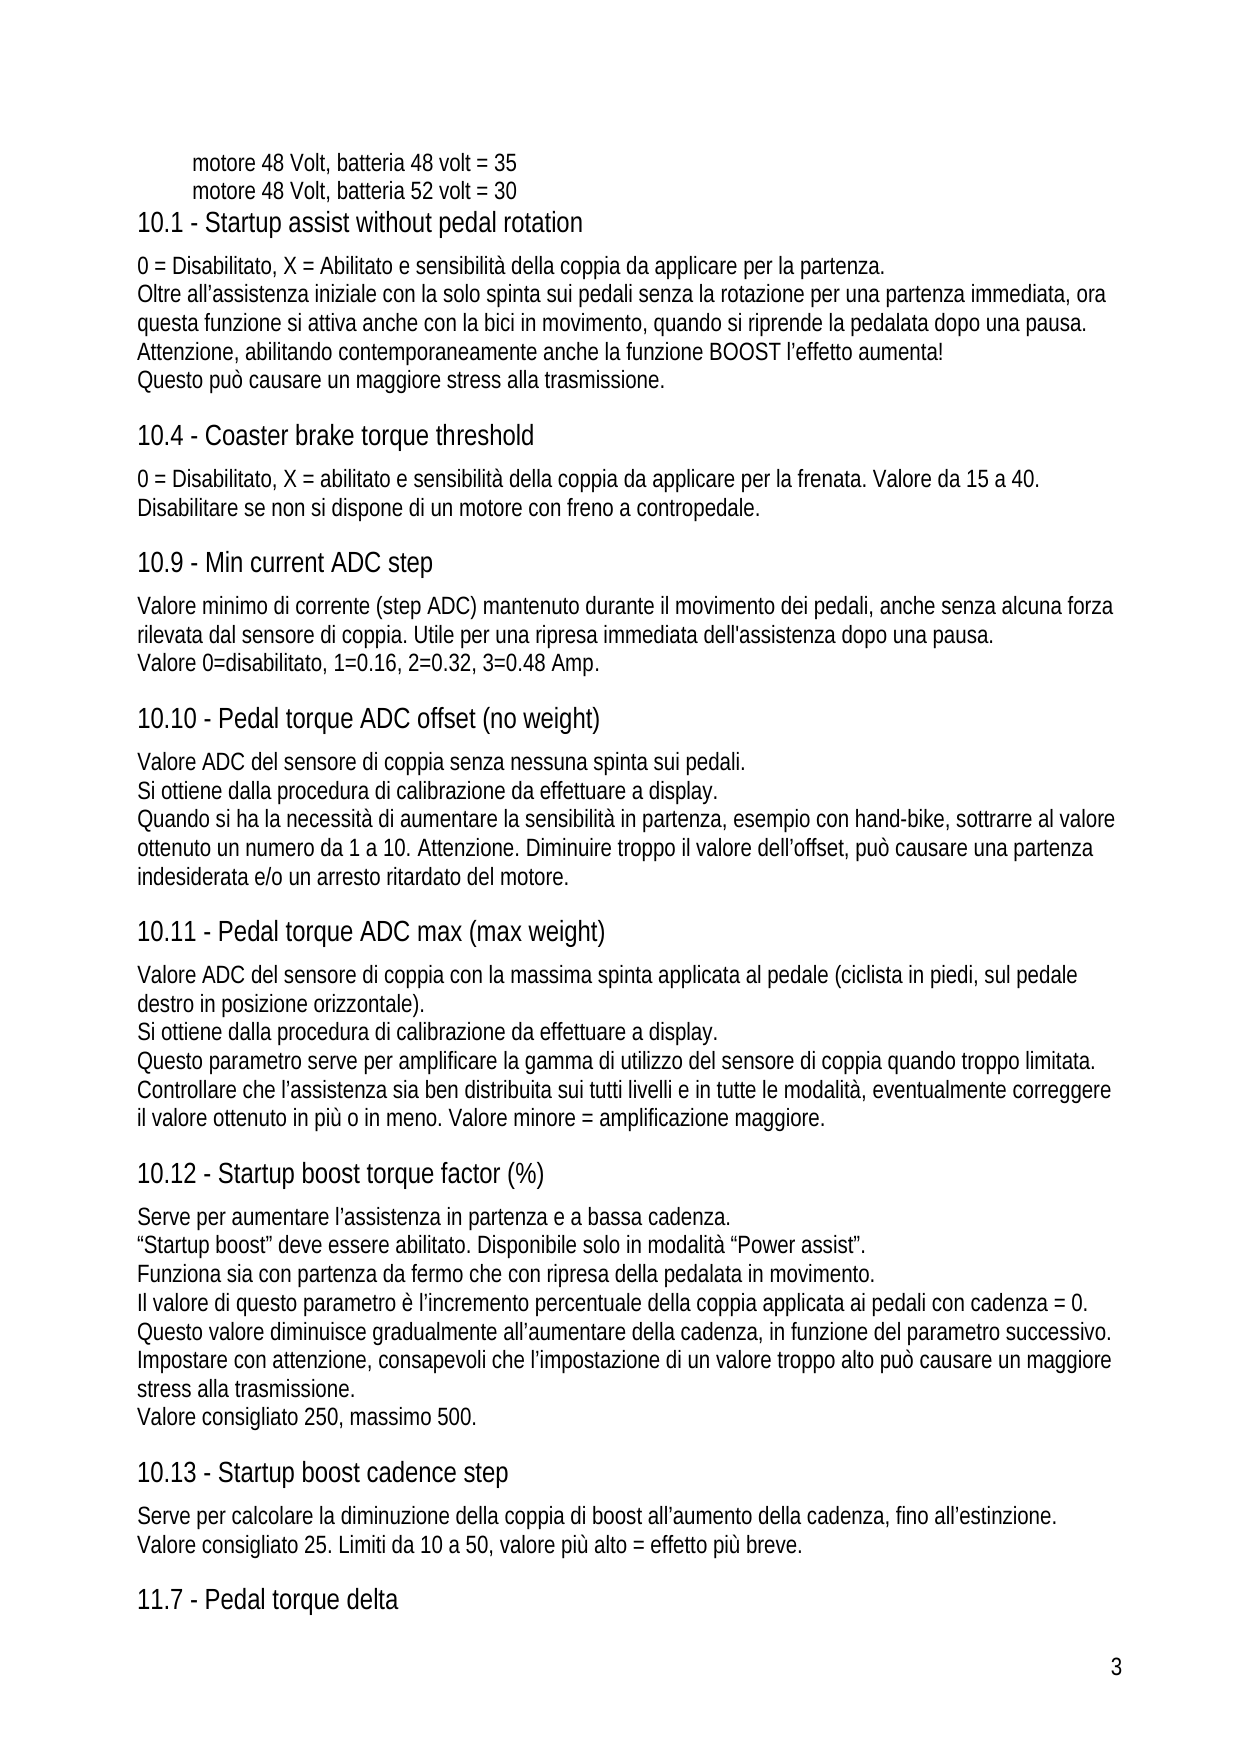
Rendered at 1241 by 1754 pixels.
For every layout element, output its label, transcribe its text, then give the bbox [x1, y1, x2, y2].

text Disabilitare se non si dispone di un motore con freno a contropedale. [137, 493, 1122, 521]
text 10.1 - Startup assist without pedal rotation [137, 205, 1122, 238]
subtitle Valore consigliato 25. Limiti da 10 a 50, valore più alto = effetto più breve. [137, 1529, 1122, 1558]
subtitle Questo parametro serve per amplificare la gamma di utilizzo del sensore di coppia quando troppo limitata. [137, 1046, 1122, 1075]
subtitle Questo valore diminuisce gradualmente all’aumentare della cadenza, in funzione del parametro successivo. [137, 1316, 1122, 1345]
subtitle “Startup boost” deve essere abilitato. Disponibile solo in modalità “Power assist”. [137, 1231, 1122, 1259]
text 10.9 - Min current ADC step [137, 545, 1122, 579]
subtitle Funziona sia con partenza da fermo che con ripresa della pedalata in movimento. [137, 1259, 1122, 1288]
text 0 = Disabilitato, X = Abilitato e sensibilità della coppia da applicare per la partenza. [137, 251, 1122, 279]
text 10.10 - Pedal torque ADC offset (no weight) [137, 701, 1122, 734]
subtitle 10.13 - Startup boost cadence step [137, 1455, 1122, 1488]
text 0 = Disabilitato, X = abilitato e sensibilità della coppia da applicare per la frenata. Valore da 15 a 40. [137, 464, 1122, 493]
text Attenzione, abilitando contemporaneamente anche la funzione BOOST l’effetto aumenta! [137, 337, 1122, 365]
subtitle Valore ADC del sensore di coppia con la massima spinta applicata al pedale (ciclista in piedi, sul pedale destro in posizione orizzontale). [137, 960, 1122, 1017]
subtitle Impostare con attenzione, consapevoli che l’impostazione di un valore troppo alto può causare un maggiore stress alla trasmissione. [137, 1345, 1122, 1402]
text Oltre all’assistenza iniziale con la solo spinta sui pedali senza la rotazione per una partenza immediata, ora questa funzione si attiva anche con la bici in movimento, quando si riprende la pedalata dopo una pausa. [137, 279, 1122, 337]
subtitle Valore 0=disabilitato, 1=0.16, 2=0.32, 3=0.48 Amp. [137, 648, 1122, 677]
text motore 48 Volt, batteria 48 volt = 35 [137, 148, 1122, 176]
text Questo può causare un maggiore stress alla trasmissione. [137, 365, 1122, 394]
text Quando si ha la necessità di aumentare la sensibilità in partenza, esempio con hand-bike, sottrarre al valore ottenuto un numero da 1 a 10. Attenzione. Diminuire troppo il valore dell’offset, può causare una partenza indesiderata e/o un arresto ritardato del motore. [137, 804, 1122, 890]
subtitle Controllare che l’assistenza sia ben distribuita sui tutti livelli e in tutte le modalità, eventualmente correggere il valore ottenuto in più o in meno. Valore minore = amplificazione maggiore. [137, 1075, 1122, 1132]
subtitle 11.7 - Pedal torque delta [137, 1582, 1122, 1616]
subtitle Valore ADC del sensore di coppia senza nessuna spinta sui pedali. [137, 747, 1122, 776]
subtitle Il valore di questo parametro è l’incremento percentuale della coppia applicata ai pedali con cadenza = 0. [137, 1288, 1122, 1316]
text 10.4 - Coaster brake torque threshold [137, 418, 1122, 451]
text Si ottiene dalla procedura di calibrazione da effettuare a display. [137, 776, 1122, 804]
subtitle 10.12 - Startup boost torque factor (%) [137, 1156, 1122, 1189]
text Si ottiene dalla procedura di calibrazione da effettuare a display. [137, 1017, 1122, 1046]
text motore 48 Volt, batteria 52 volt = 30 [137, 176, 1122, 205]
subtitle Serve per calcolare la diminuzione della coppia di boost all’aumento della cadenza, fino all’estinzione. [137, 1501, 1122, 1529]
text 10.11 - Pedal torque ADC max (max weight) [137, 914, 1122, 948]
subtitle Serve per aumentare l’assistenza in partenza e a bassa cadenza. [137, 1202, 1122, 1231]
subtitle Valore consigliato 250, massimo 500. [137, 1402, 1122, 1431]
text Valore minimo di corrente (step ADC) mantenuto durante il movimento dei pedali, anche senza alcuna forza rilevata dal sensore di coppia. Utile per una ripresa immediata dell'assistenza dopo una pausa. [137, 591, 1122, 648]
